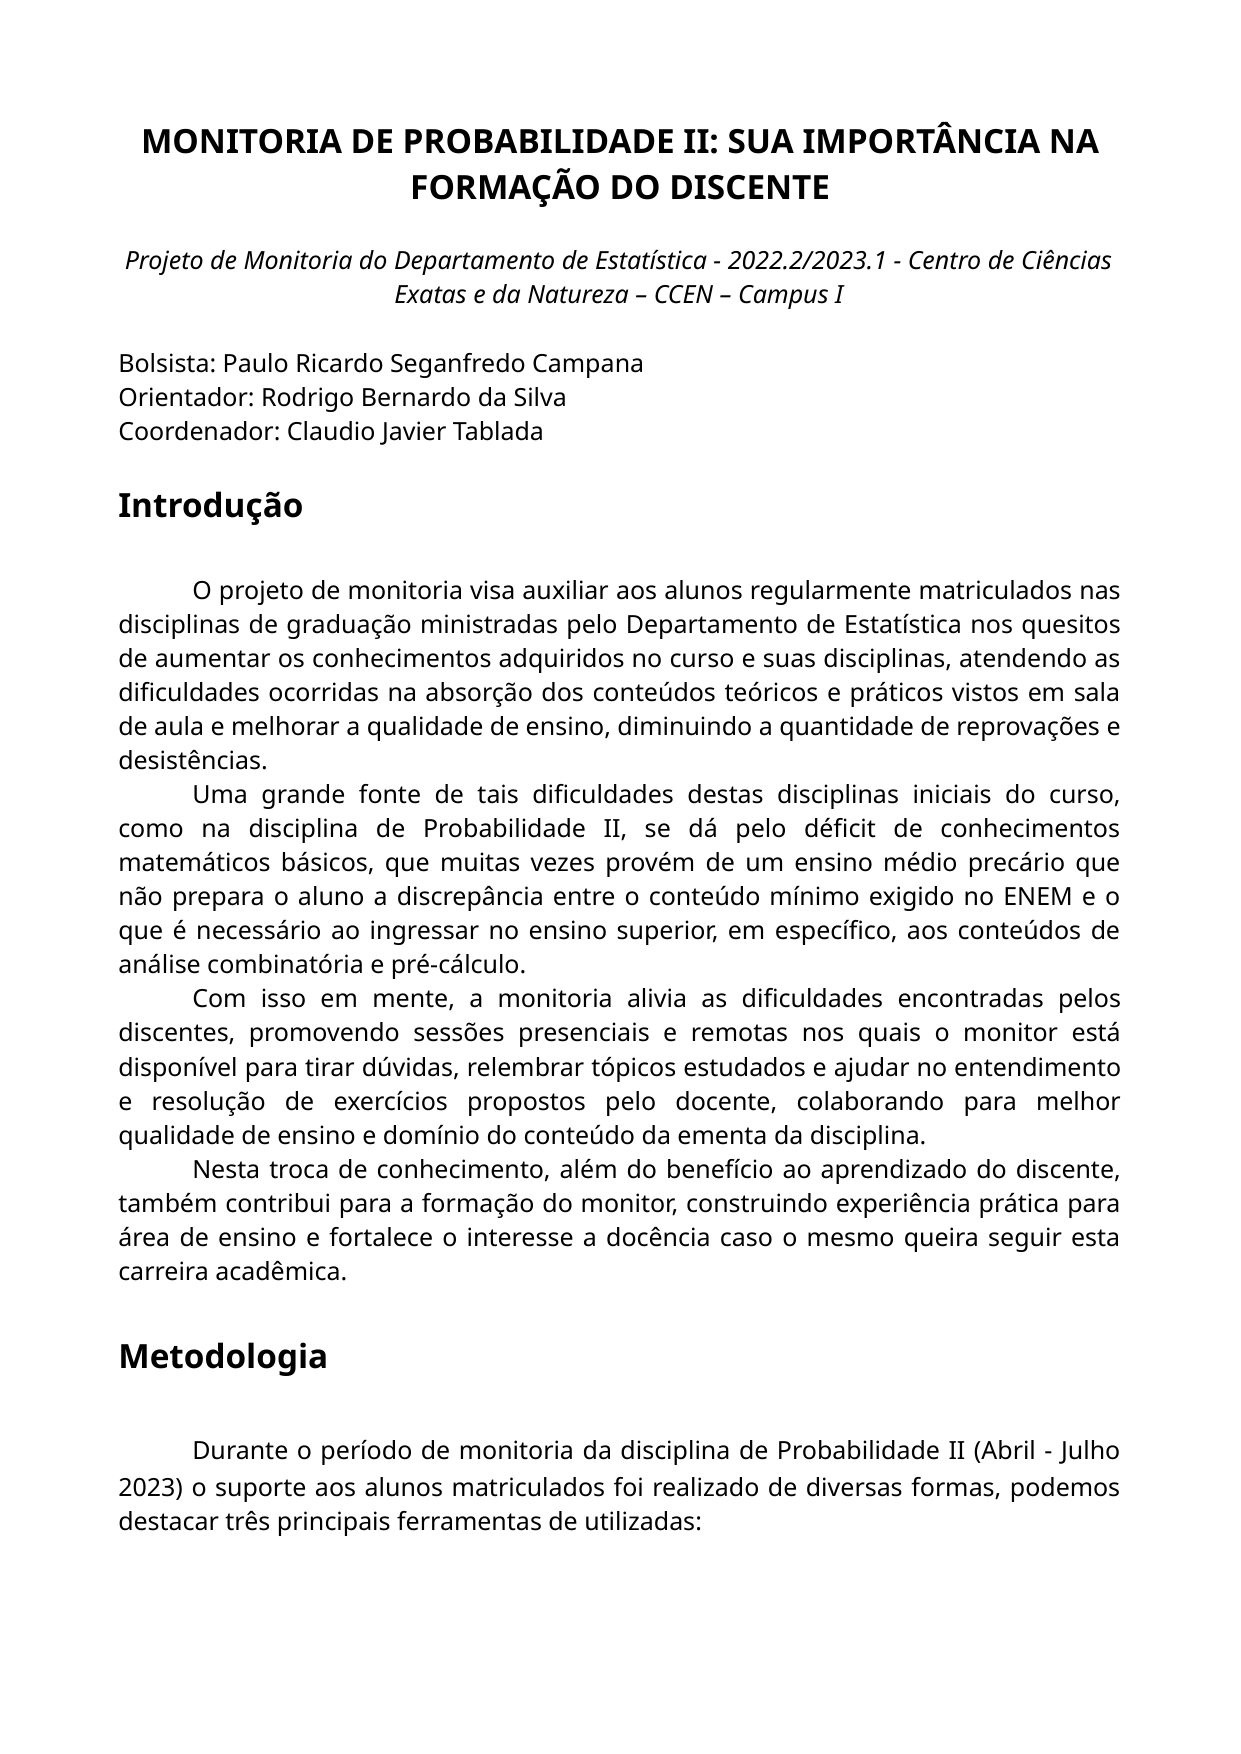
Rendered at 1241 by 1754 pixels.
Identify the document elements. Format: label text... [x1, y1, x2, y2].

text MONITORIA DE PROBABILIDADE II: SUA IMPORTÂNCIA NA FORMAÇÃO DO DISCENTE [118, 118, 1122, 209]
text Bolsista: Paulo Ricardo Seganfredo Campana [118, 345, 1122, 379]
text Com isso em mente, a monitoria alivia as dificuldades encontradas pelos discentes, promovendo sessões presenciais e remotas nos quais o monitor está disponível para tirar dúvidas, relembrar tópicos estudados e ajudar no entendimento e resolução de exercícios propostos pelo docente, colaborando para melhor qualidade de ensino e domínio do conteúdo da ementa da disciplina. [118, 981, 1122, 1151]
text O projeto de monitoria visa auxiliar aos alunos regularmente matriculados nas disciplinas de graduação ministradas pelo Departamento de Estatística nos quesitos de aumentar os conhecimentos adquiridos no curso e suas disciplinas, atendendo as dificuldades ocorridas na absorção dos conteúdos teóricos e práticos vistos em sala de aula e melhorar a qualidade de ensino, diminuindo a quantidade de reprovações e desistências. [118, 572, 1122, 777]
text Projeto de Monitoria do Departamento de Estatística - 2022.2/2023.1 - Centro de Ciências Exatas e da Natureza – CCEN – Campus I [118, 243, 1122, 311]
text Coordenador: Claudio Javier Tablada [118, 413, 1122, 447]
text Metodologia [118, 1333, 1122, 1378]
text Uma grande fonte de tais dificuldades destas disciplinas iniciais do curso, como na disciplina de Probabilidade II, se dá pelo déficit de conhecimentos matemáticos básicos, que muitas vezes provém de um ensino médio precário que não prepara o aluno a discrepância entre o conteúdo mínimo exigido no ENEM e o que é necessário ao ingressar no ensino superior, em específico, aos conteúdos de análise combinatória e pré-cálculo. [118, 777, 1122, 981]
text Nesta troca de conhecimento, além do benefício ao aprendizado do discente, também contribui para a formação do monitor, construindo experiência prática para área de ensino e fortalece o interesse a docência caso o mesmo queira seguir esta carreira acadêmica. [118, 1151, 1122, 1288]
text Introdução [118, 481, 1122, 527]
text Durante o período de monitoria da disciplina de Probabilidade II (Abril - Julho 2023) o suporte aos alunos matriculados foi realizado de diversas formas, podemos destacar três principais ferramentas de utilizadas: [118, 1424, 1122, 1537]
text Orientador: Rodrigo Bernardo da Silva [118, 379, 1122, 413]
